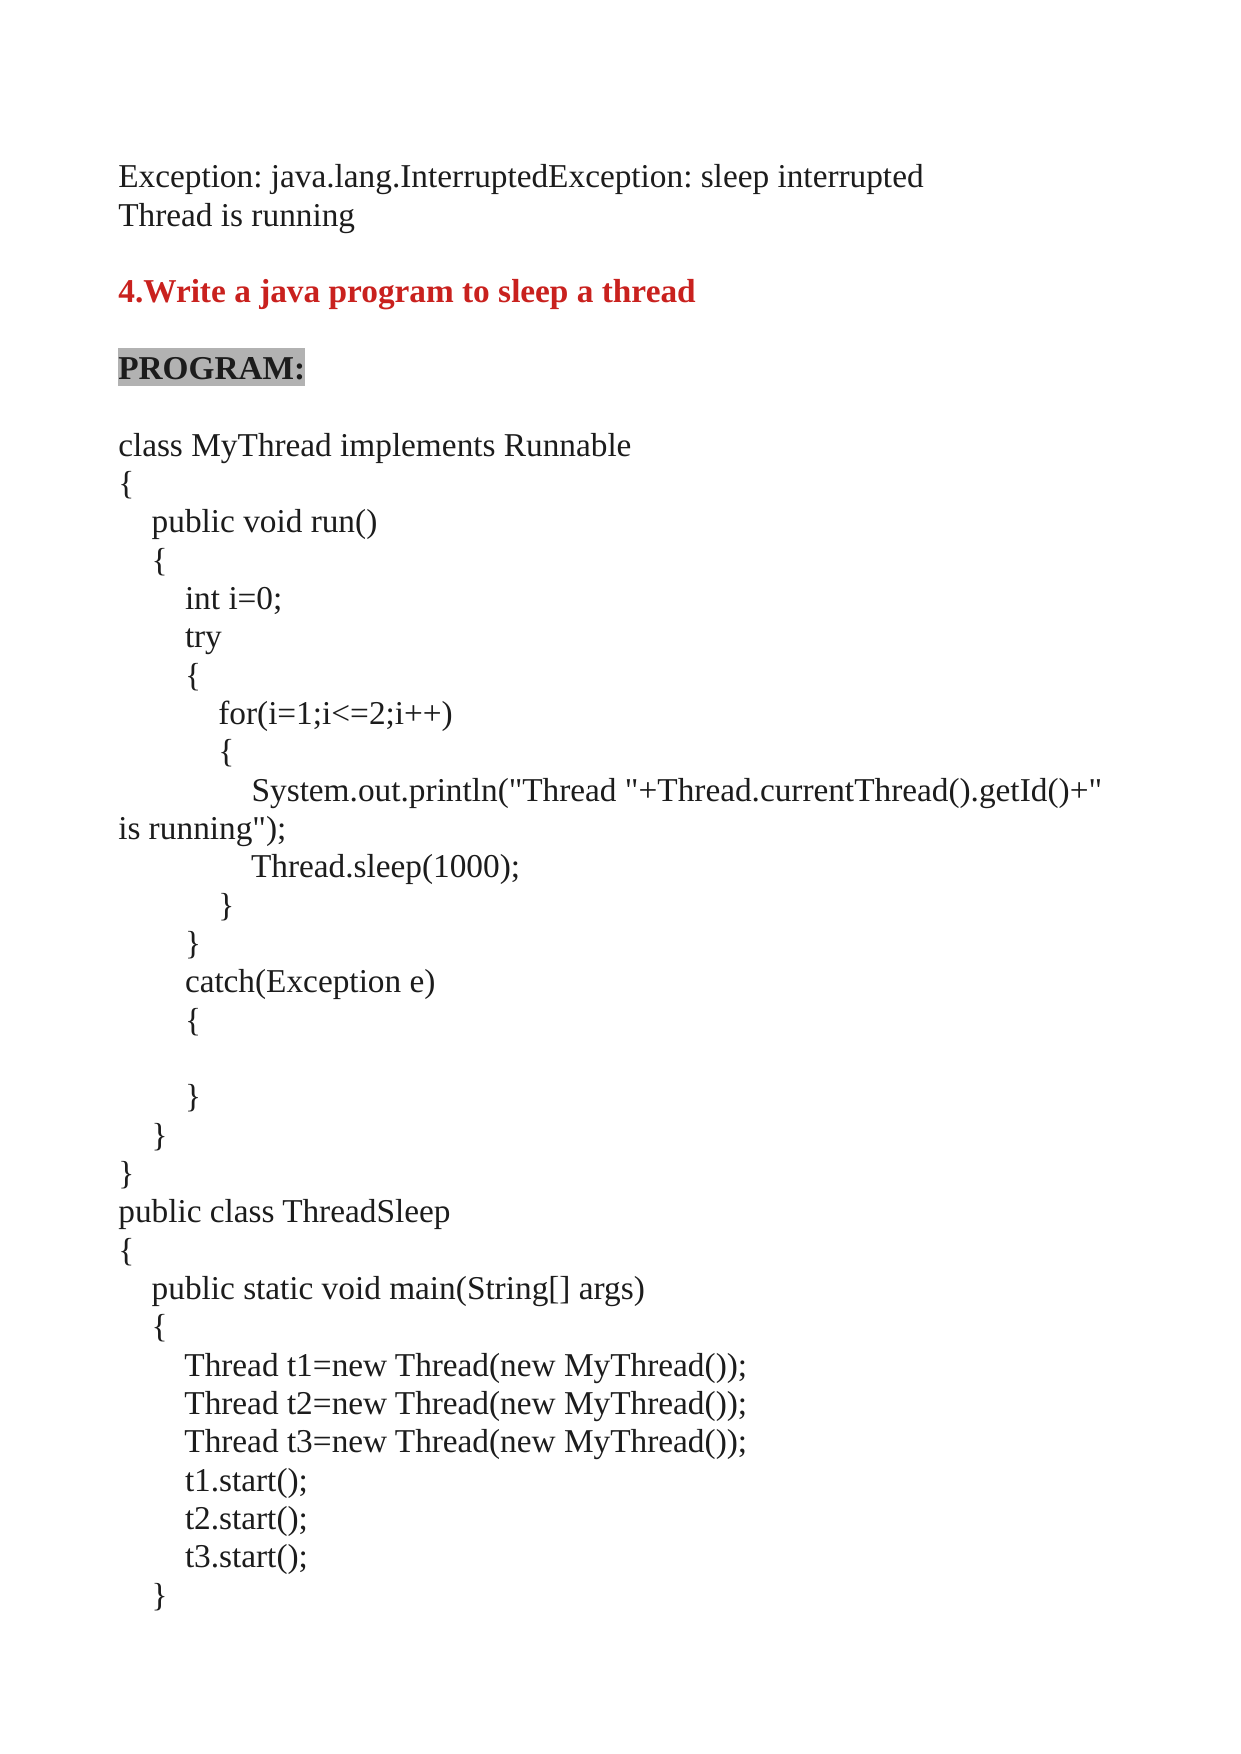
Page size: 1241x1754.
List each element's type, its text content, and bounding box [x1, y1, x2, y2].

text for(i=1;i<=2;i++) [118, 693, 1122, 731]
text { [118, 540, 1122, 578]
text Thread t1=new Thread(new MyThread()); [118, 1345, 1122, 1383]
text } [118, 1115, 1122, 1153]
text } [118, 1153, 1122, 1191]
text t3.start(); [118, 1536, 1122, 1575]
text public void run() [118, 501, 1122, 540]
text { [118, 463, 1122, 501]
text { [118, 655, 1122, 693]
text Thread.sleep(1000); [118, 846, 1122, 885]
text { [118, 1306, 1122, 1345]
text Thread t3=new Thread(new MyThread()); [118, 1421, 1122, 1460]
text Thread t2=new Thread(new MyThread()); [118, 1383, 1122, 1421]
text PROGRAM: [118, 348, 1122, 386]
text 4.Write a java program to sleep a thread [118, 271, 1122, 310]
text Thread is running [118, 195, 1122, 233]
text int i=0; [118, 578, 1122, 616]
text { [118, 1000, 1122, 1038]
text catch(Exception e) [118, 961, 1122, 1000]
text public static void main(String[] args) [118, 1268, 1122, 1306]
text Exception: java.lang.InterruptedException: sleep interrupted [118, 156, 1122, 195]
text class MyThread implements Runnable [118, 425, 1122, 463]
text System.out.println("Thread "+Thread.currentThread().getId()+" is running"); [118, 770, 1122, 846]
text } [118, 1076, 1122, 1115]
text { [118, 731, 1122, 770]
text } [118, 885, 1122, 923]
text { [118, 1230, 1122, 1268]
text t1.start(); [118, 1460, 1122, 1498]
text t2.start(); [118, 1498, 1122, 1536]
text } [118, 1575, 1122, 1613]
text public class ThreadSleep [118, 1191, 1122, 1230]
text } [118, 923, 1122, 961]
text try [118, 616, 1122, 655]
